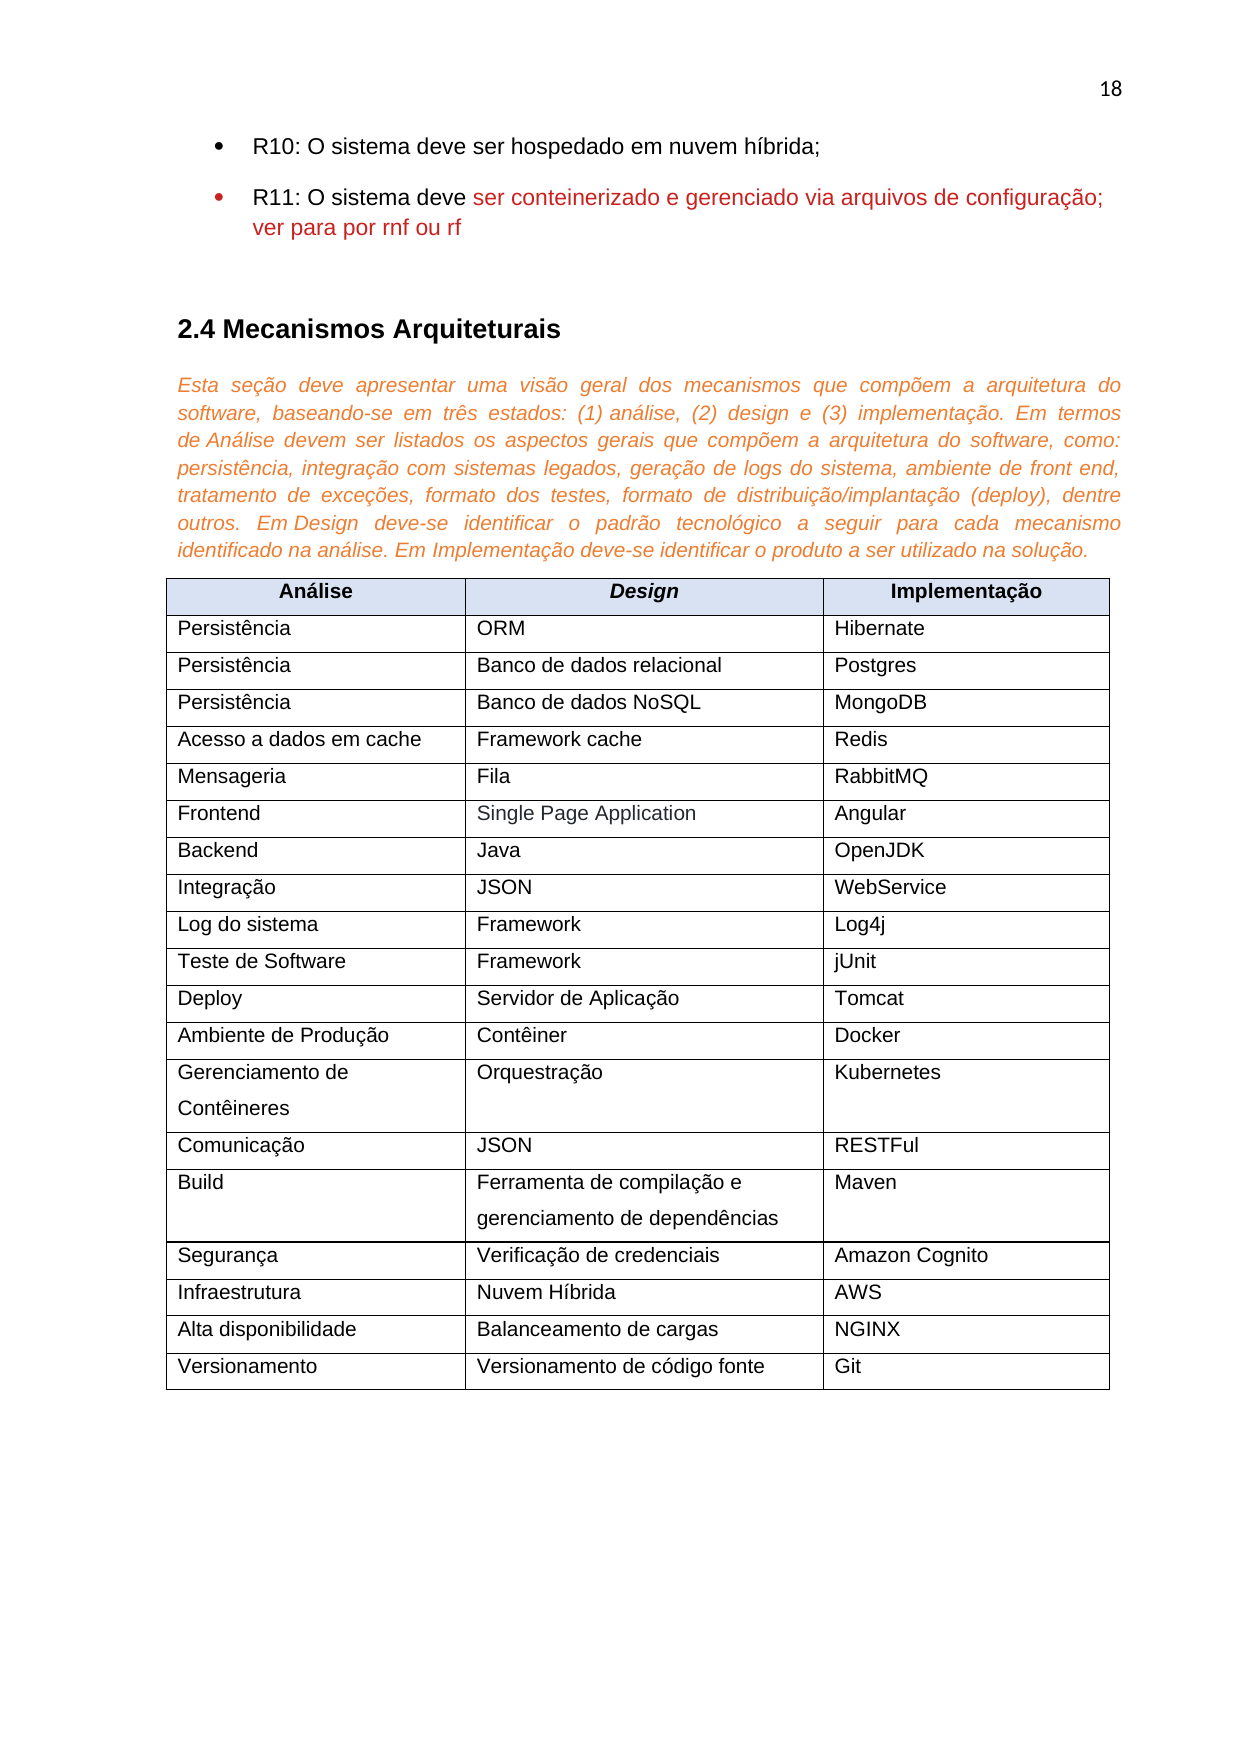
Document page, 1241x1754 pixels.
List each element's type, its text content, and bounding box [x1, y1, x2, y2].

table_cell Segurança [167, 1243, 465, 1278]
table_cell Amazon Cognito [824, 1243, 1109, 1278]
table_cell Mensageria [167, 764, 465, 800]
table_cell Docker [824, 1023, 1109, 1059]
table_cell Nuvem Híbrida [466, 1280, 823, 1315]
table_cell Log do sistema [167, 912, 465, 948]
table_cell Hibernate [824, 616, 1109, 652]
text Esta seção deve apresentar uma visão geral dos mecanismos que compõem a arquitetura do software, baseando-se em três estados: (1) análise, (2) design e (3) implementação. Em termos de Análise devem ser listados os aspectos gerais que compõem a arquitetura do software, como: persistência, integração com sistemas legados, geração de logs do sistema, ambiente de front end, tratamento de exceções, formato dos testes, formato de distribuição/implantação (deploy), dentre outros. Em Design deve-se identificar o padrão tecnológico a seguir para cada mecanismo identificado na análise. Em Implementação deve-se identificar o produto a ser utilizado na solução. [177, 373, 1122, 562]
table_cell Java [466, 838, 823, 874]
table_cell Contêiner [466, 1023, 823, 1059]
list R10: O sistema deve ser hospedado em nuvem híbrida; [215, 133, 1122, 159]
table_cell Acesso a dados em cache [167, 727, 465, 763]
table_cell Frontend [167, 801, 465, 837]
list R11: O sistema deve ser conteinerizado e gerenciado via arquivos de configuração; ver para por rnf ou rf [215, 184, 1122, 241]
table_cell ORM [466, 616, 823, 652]
table_cell Fila [466, 764, 823, 800]
table_cell Gerenciamento de Contêineres [167, 1060, 465, 1132]
table_cell Single Page Application [466, 801, 823, 837]
table_cell Banco de dados NoSQL [466, 690, 823, 726]
table_cell JSON [466, 875, 823, 911]
table_cell Ambiente de Produção [167, 1023, 465, 1059]
table_cell Integração [167, 875, 465, 911]
table_cell Deploy [167, 986, 465, 1022]
table_cell Banco de dados relacional [466, 653, 823, 689]
table_cell AWS [824, 1280, 1109, 1315]
table_cell Kubernetes [824, 1060, 1109, 1132]
table_header Implementação [824, 579, 1109, 615]
subtitle 2.4 Mecanismos Arquiteturais [177, 313, 1122, 345]
table_header Design [466, 579, 823, 615]
table_cell Framework cache [466, 727, 823, 763]
table_cell Build [167, 1170, 465, 1241]
table_cell Redis [824, 727, 1109, 763]
table_cell Angular [824, 801, 1109, 837]
table_cell Alta disponibilidade [167, 1316, 465, 1352]
table_cell Comunicação [167, 1133, 465, 1168]
table_cell Persistência [167, 616, 465, 652]
table_cell WebService [824, 875, 1109, 911]
table_cell Persistência [167, 690, 465, 726]
table_cell RESTFul [824, 1133, 1109, 1168]
table_cell Backend [167, 838, 465, 874]
table_cell Postgres [824, 653, 1109, 689]
table_cell Tomcat [824, 986, 1109, 1022]
table_cell Maven [824, 1170, 1109, 1241]
table_cell Versionamento [167, 1354, 465, 1389]
table_cell Framework [466, 949, 823, 985]
table_cell Git [824, 1354, 1109, 1389]
table_cell Log4j [824, 912, 1109, 948]
table_cell Orquestração [466, 1060, 823, 1132]
table_cell Ferramenta de compilação e gerenciamento de dependências [466, 1170, 823, 1241]
table_cell NGINX [824, 1316, 1109, 1352]
table_cell JSON [466, 1133, 823, 1168]
table_cell Infraestrutura [167, 1280, 465, 1315]
table_cell jUnit [824, 949, 1109, 985]
table_cell Persistência [167, 653, 465, 689]
table_cell RabbitMQ [824, 764, 1109, 800]
table_cell Balanceamento de cargas [466, 1316, 823, 1352]
table_cell OpenJDK [824, 838, 1109, 874]
table_cell MongoDB [824, 690, 1109, 726]
table_header Análise [167, 579, 465, 615]
table_cell Framework [466, 912, 823, 948]
table_cell Teste de Software [167, 949, 465, 985]
table_cell Servidor de Aplicação [466, 986, 823, 1022]
table_cell Verificação de credenciais [466, 1243, 823, 1278]
table_cell Versionamento de código fonte [466, 1354, 823, 1389]
